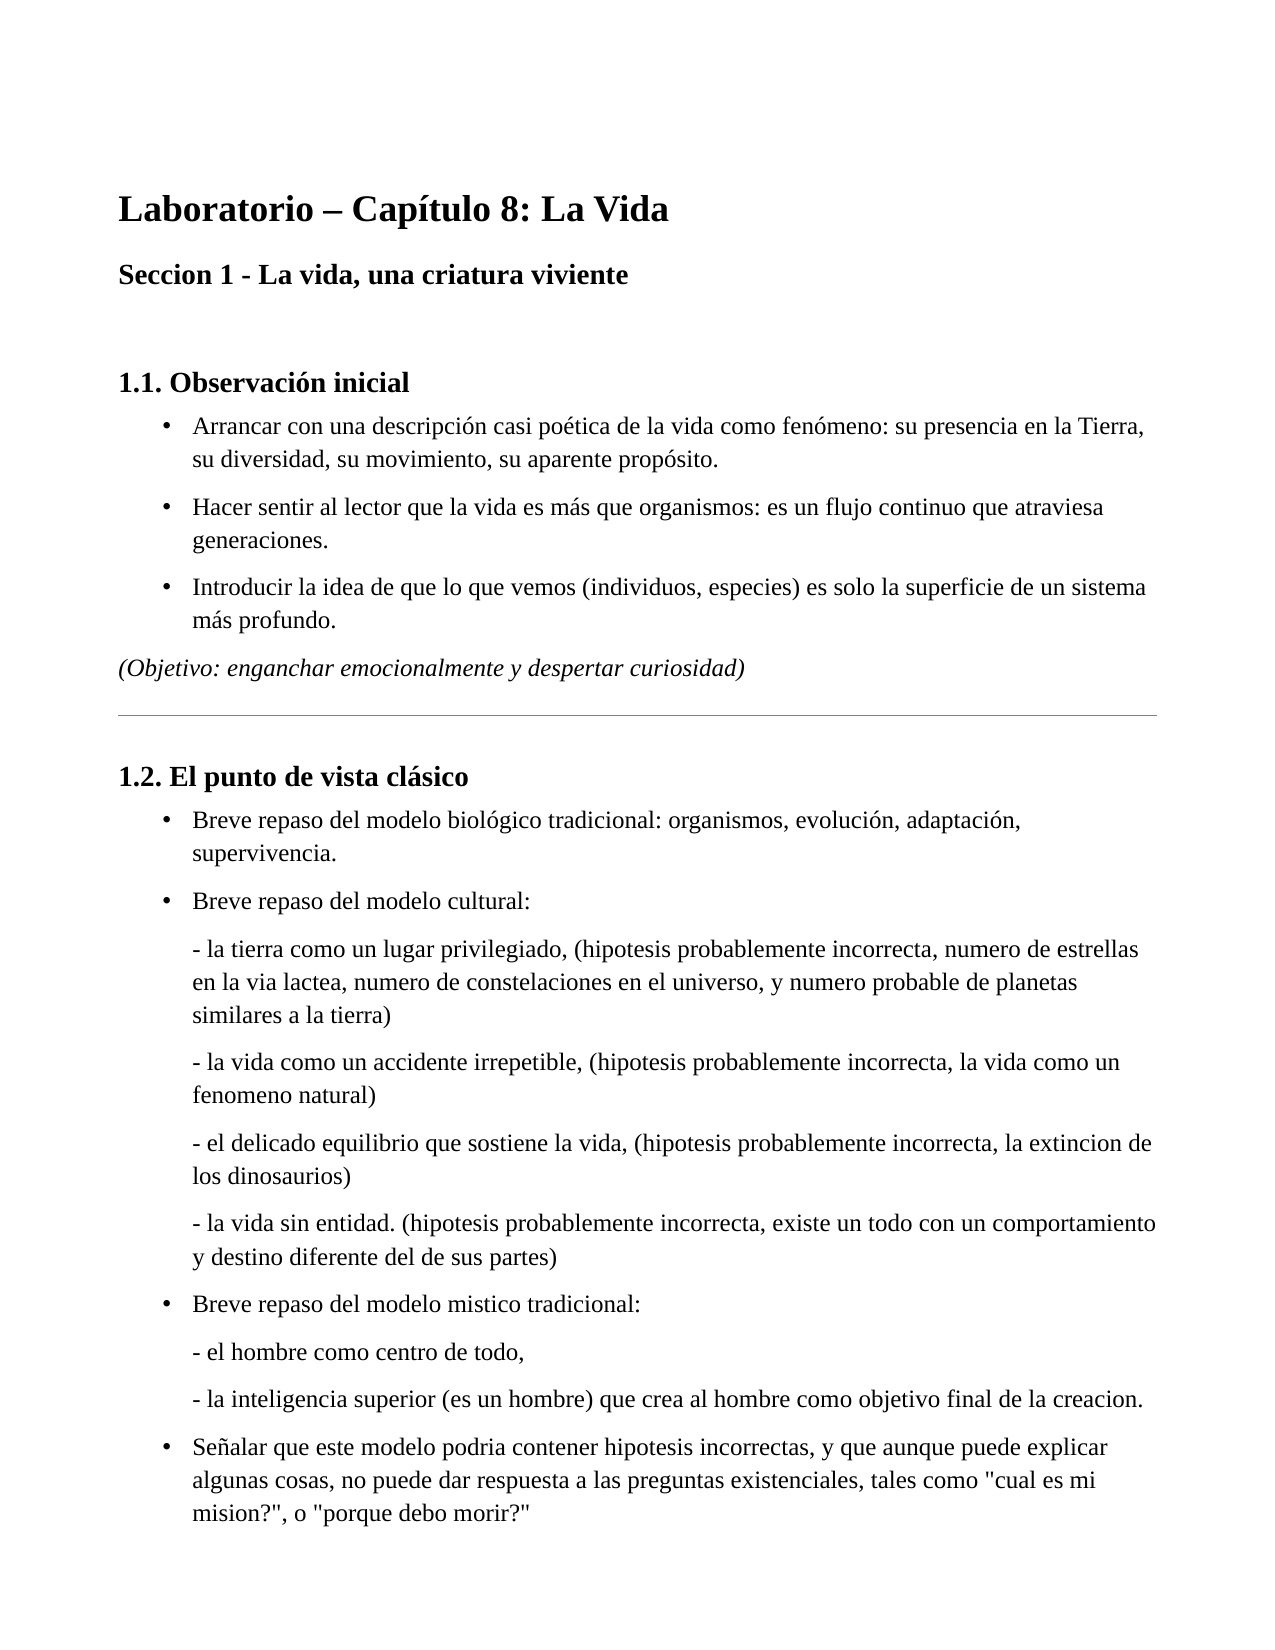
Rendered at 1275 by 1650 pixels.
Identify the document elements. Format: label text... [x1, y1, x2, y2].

list Breve repaso del modelo mistico tradicional: [162, 1289, 1157, 1318]
list Breve repaso del modelo cultural: [162, 886, 1157, 915]
list - la vida sin entidad. (hipotesis probablemente incorrecta, existe un todo con un comportamiento y destino diferente del de sus partes) [162, 1208, 1157, 1270]
list - el hombre como centro de todo, [162, 1337, 1157, 1366]
list - la vida como un accidente irrepetible, (hipotesis probablemente incorrecta, la vida como un fenomeno natural) [162, 1047, 1157, 1109]
subtitle 1.1. Observación inicial [118, 365, 1157, 398]
text (Objetivo: enganchar emocionalmente y despertar curiosidad) [118, 653, 1157, 682]
list - el delicado equilibrio que sostiene la vida, (hipotesis probablemente incorrecta, la extincion de los dinosaurios) [162, 1128, 1157, 1190]
list Introducir la idea de que lo que vemos (individuos, especies) es solo la superficie de un sistema más profundo. [162, 572, 1157, 634]
list Breve repaso del modelo biológico tradicional: organismos, evolución, adaptación, supervivencia. [162, 805, 1157, 867]
subtitle Seccion 1 - La vida, una criatura viviente [118, 257, 1157, 290]
list Arrancar con una descripción casi poética de la vida como fenómeno: su presencia en la Tierra, su diversidad, su movimiento, su aparente propósito. [162, 411, 1157, 473]
list - la tierra como un lugar privilegiado, (hipotesis probablemente incorrecta, numero de estrellas en la via lactea, numero de constelaciones en el universo, y numero probable de planetas similares a la tierra) [162, 934, 1157, 1028]
list - la inteligencia superior (es un hombre) que crea al hombre como objetivo final de la creacion. [162, 1384, 1157, 1413]
list Hacer sentir al lector que la vida es más que organismos: es un flujo continuo que atraviesa generaciones. [162, 492, 1157, 553]
subtitle 1.2. El punto de vista clásico [118, 759, 1157, 793]
subtitle Laboratorio – Capítulo 8: La Vida [118, 187, 1157, 230]
list Señalar que este modelo podria contener hipotesis incorrectas, y que aunque puede explicar algunas cosas, no puede dar respuesta a las preguntas existenciales, tales como "cual es mi mision?", o "porque debo morir?" [162, 1432, 1157, 1527]
